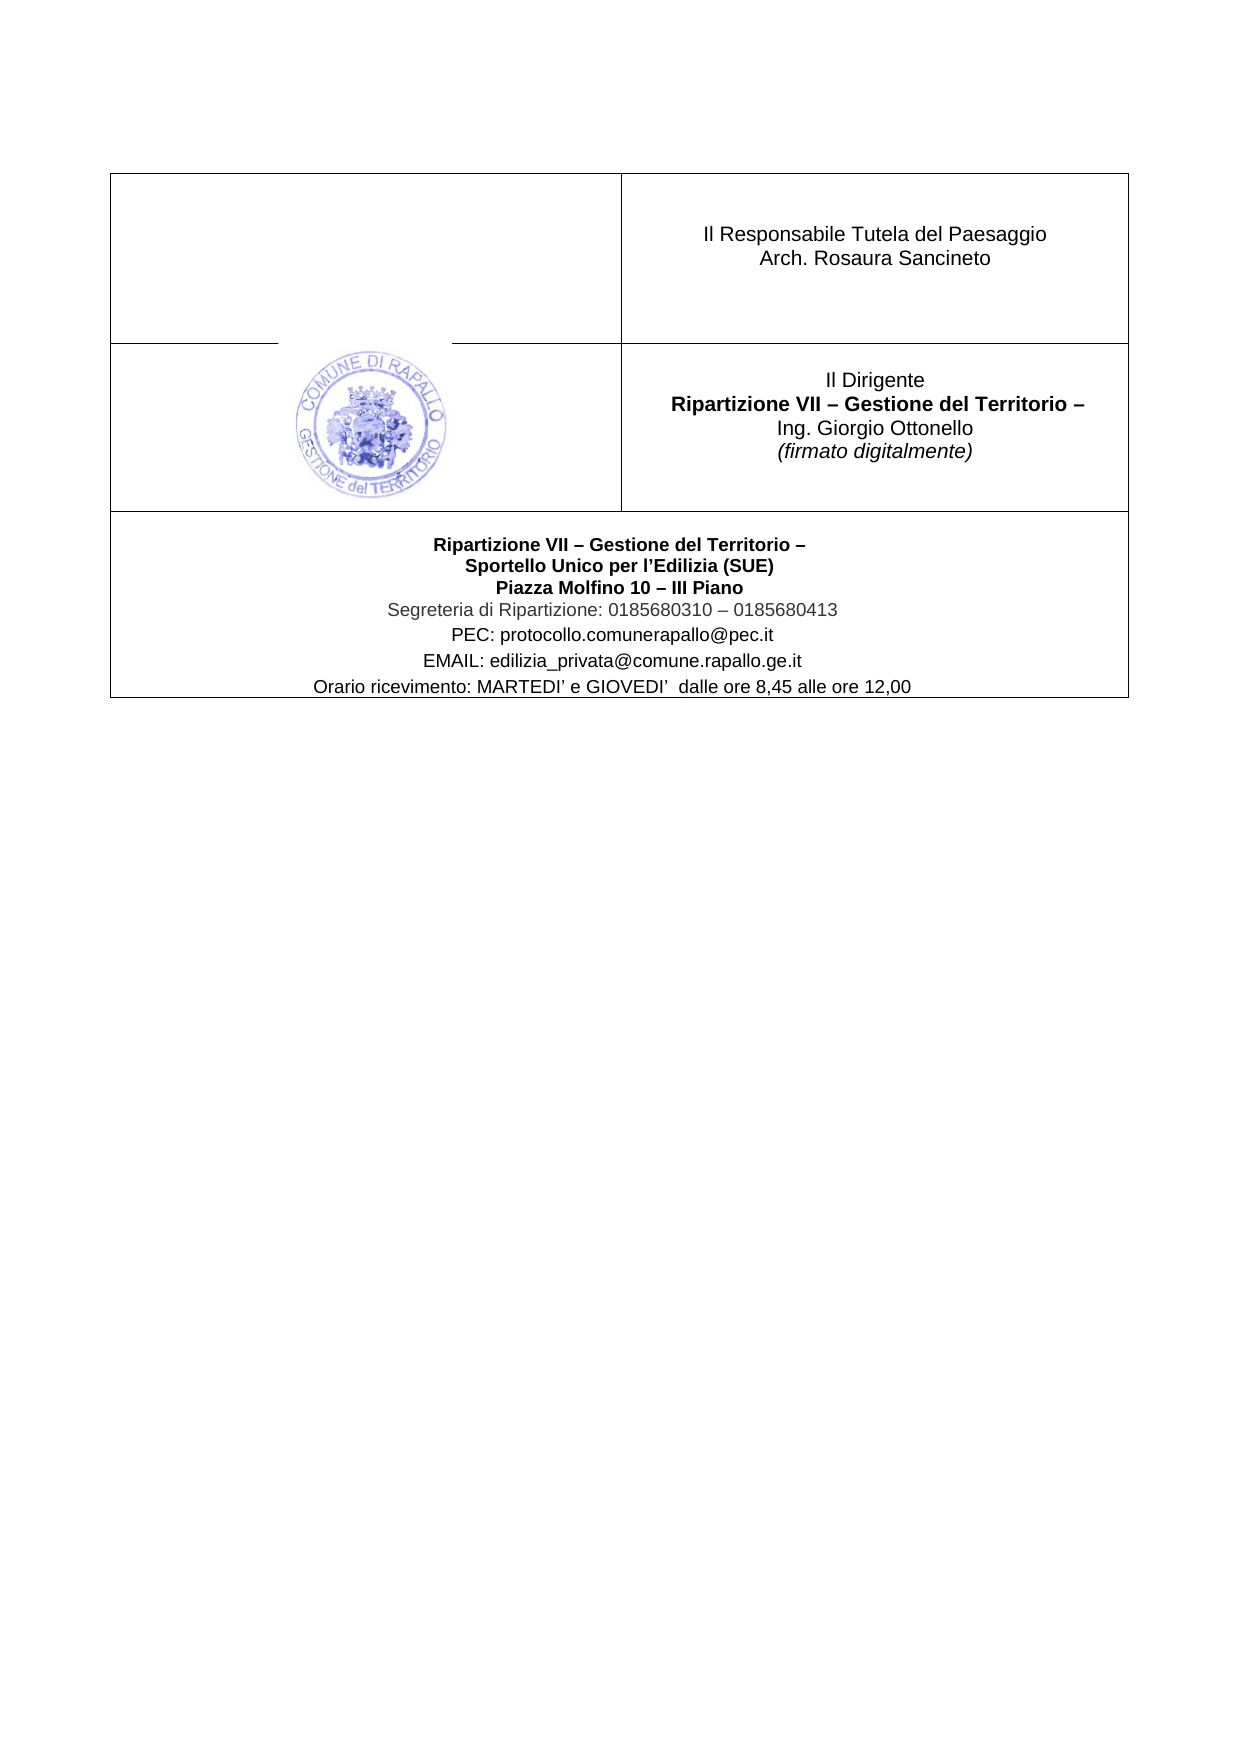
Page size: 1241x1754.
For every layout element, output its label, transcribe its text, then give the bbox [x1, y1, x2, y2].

table_cell Il Dirigente Ripartizione VII – Gestione del Territorio – Ing. Giorgio Ottonello (firmato digitalmente) [622, 344, 1128, 511]
table_cell Ripartizione VII – Gestione del Territorio – Sportello Unico per l’Edilizia (SUE) Piazza Molfino 10 – III Piano Segreteria di Ripartizione: 0185680310 – 0185680413 PEC: protocollo.comunerapallo@pec.it EMAIL: edilizia_privata@comune.rapallo.ge.it Orario ricevimento: MARTEDI’ e GIOVEDI’ dalle ore 8,45 alle ore 12,00 [111, 512, 1128, 697]
table_header Il Responsabile Tutela del Paesaggio Arch. Rosaura Sancineto [622, 174, 1128, 342]
table_header [111, 174, 621, 342]
table_cell [111, 344, 621, 511]
